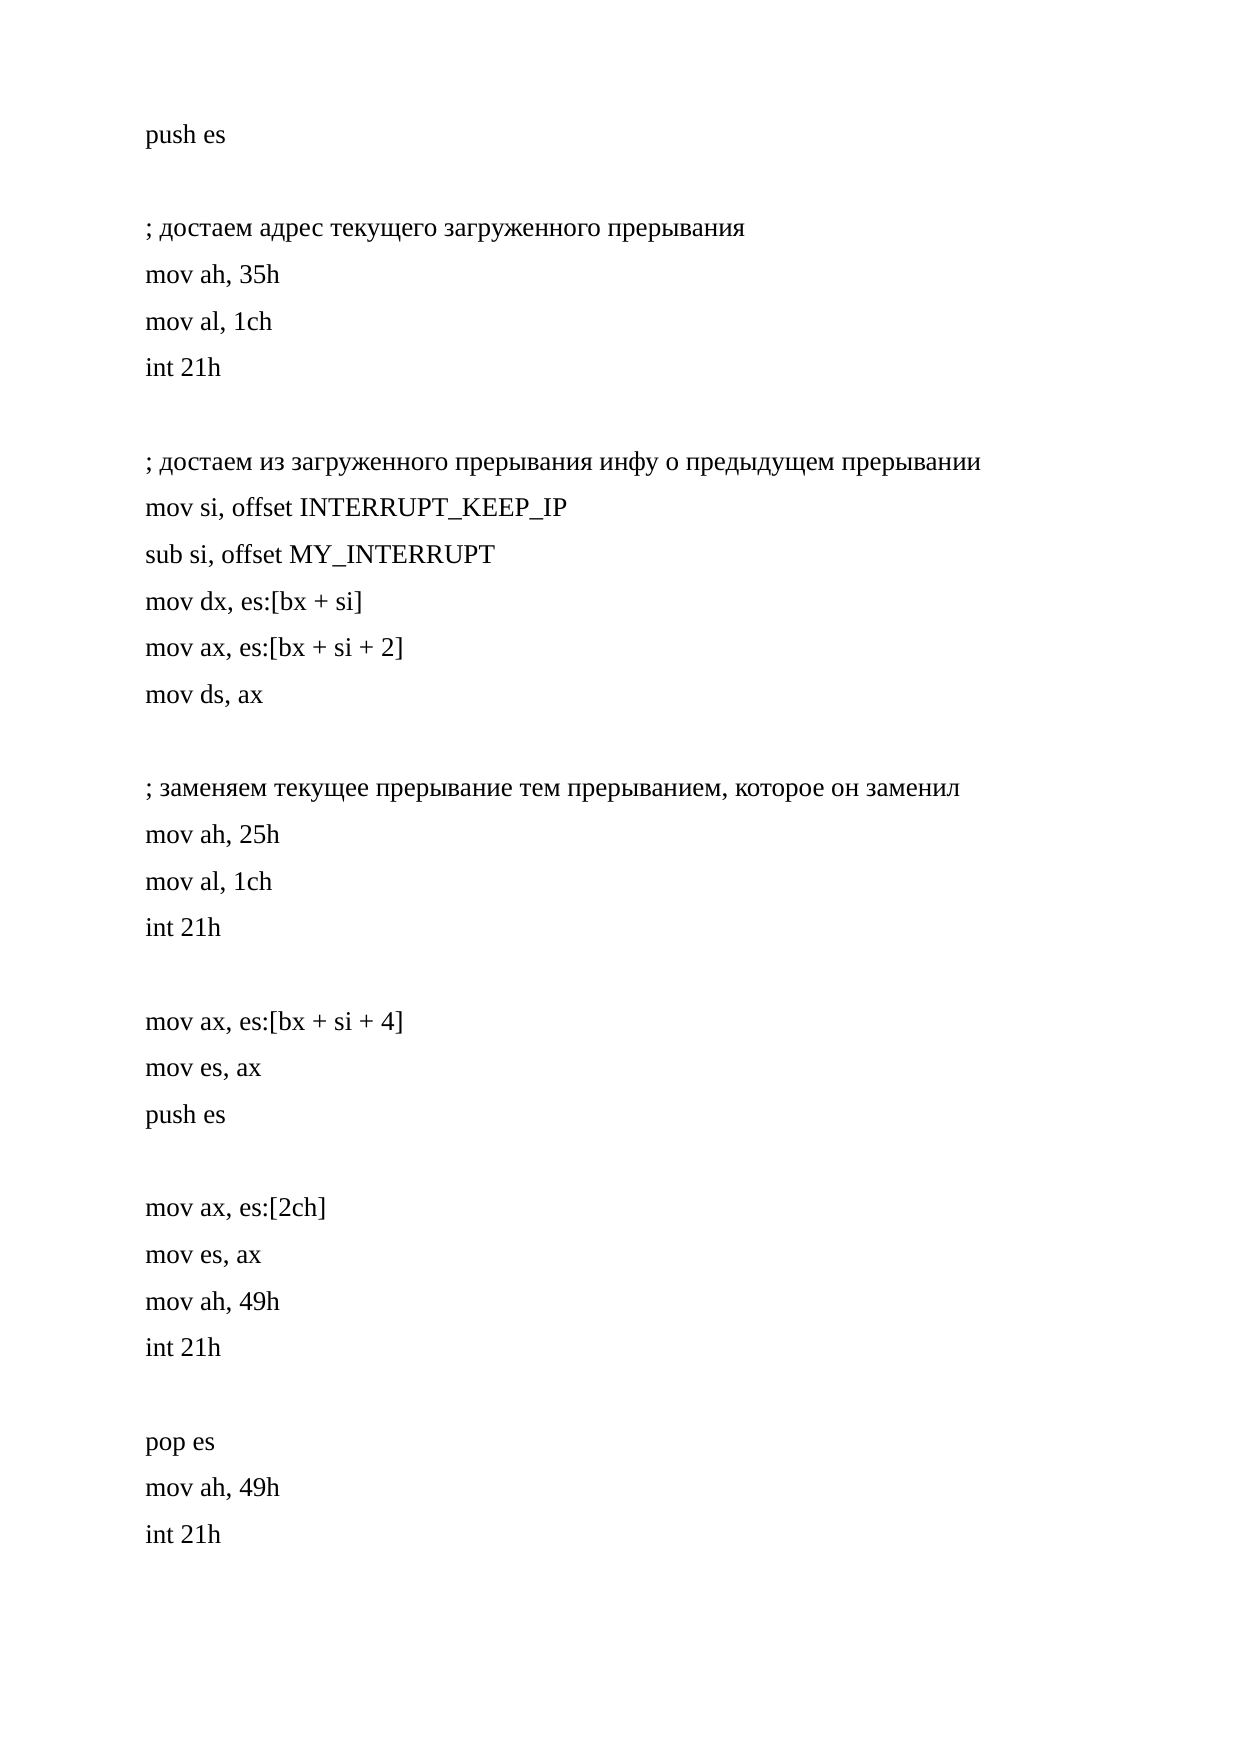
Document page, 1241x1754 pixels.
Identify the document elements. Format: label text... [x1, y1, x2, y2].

text mov ds, ax [118, 678, 1122, 709]
text ; достаем адрес текущего загруженного прерывания [118, 211, 1122, 243]
text mov al, 1ch [118, 865, 1122, 896]
text int 21h [118, 911, 1122, 943]
text mov ah, 25h [118, 818, 1122, 849]
text mov ax, es:[bx + si + 2] [118, 631, 1122, 663]
text sub si, offset MY_INTERRUPT [118, 538, 1122, 569]
text mov ax, es:[2ch] [118, 1191, 1122, 1223]
text pop es [118, 1425, 1122, 1456]
text mov ah, 49h [118, 1471, 1122, 1503]
text int 21h [118, 1331, 1122, 1363]
text mov si, offset INTERRUPT_KEEP_IP [118, 491, 1122, 523]
text ; заменяем текущее прерывание тем прерыванием, которое он заменил [118, 771, 1122, 803]
text mov al, 1ch [118, 305, 1122, 336]
text push es [118, 118, 1122, 149]
text ; достаем из загруженного прерывания инфу о предыдущем прерывании [118, 445, 1122, 476]
text int 21h [118, 1518, 1122, 1549]
text mov es, ax [118, 1238, 1122, 1269]
text mov ah, 35h [118, 258, 1122, 289]
text mov ah, 49h [118, 1285, 1122, 1316]
text int 21h [118, 351, 1122, 383]
text push es [118, 1098, 1122, 1129]
text mov ax, es:[bx + si + 4] [118, 1005, 1122, 1036]
text mov es, ax [118, 1051, 1122, 1083]
text mov dx, es:[bx + si] [118, 585, 1122, 616]
